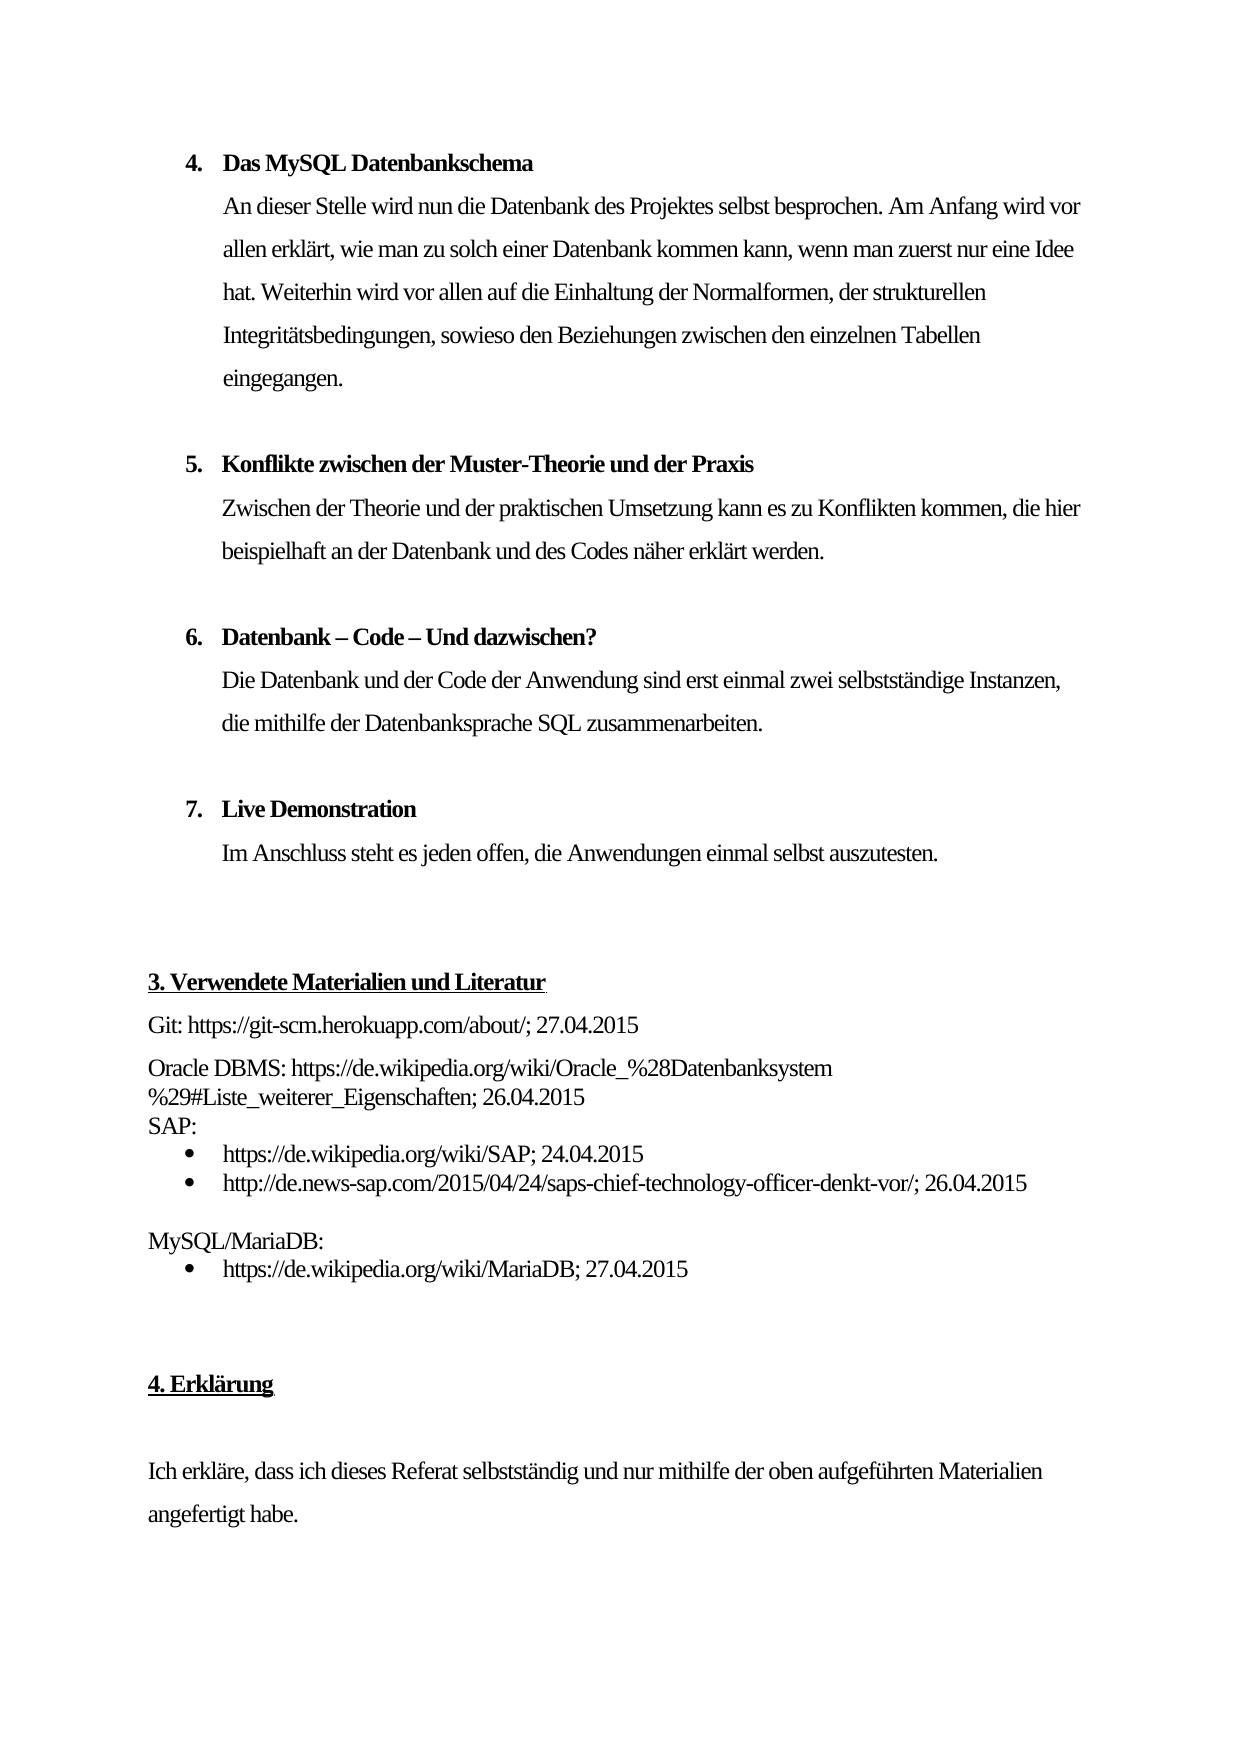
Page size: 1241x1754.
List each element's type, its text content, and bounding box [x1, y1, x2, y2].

list Live Demonstration Im Anschluss steht es jeden offen, die Anwendungen einmal selbst auszutesten. [185, 794, 1093, 909]
list https://de.wikipedia.org/wiki/MariaDB; 27.04.2015 [185, 1254, 1093, 1283]
list Konflikte zwischen der Muster-Theorie und der Praxis Zwischen der Theorie und der praktischen Umsetzung kann es zu Konflikten kommen, die hier beispielhaft an der Datenbank und des Codes näher erklärt werden. [185, 449, 1093, 608]
list http://de.news-sap.com/2015/04/24/saps-chief-technology-officer-denkt-vor/; 26.04.2015 [185, 1168, 1093, 1197]
text MySQL/MariaDB: [148, 1226, 1093, 1254]
text Oracle DBMS: https://de.wikipedia.org/wiki/Oracle_%28Datenbanksystem%29#Liste_weiterer_Eigenschaften; 26.04.2015 [148, 1053, 1093, 1111]
list Datenbank – Code – Und dazwischen? Die Datenbank und der Code der Anwendung sind erst einmal zwei selbstständige Instanzen, die mithilfe der Datenbanksprache SQL zusammenarbeiten. [185, 622, 1093, 780]
list Das MySQL Datenbankschema An dieser Stelle wird nun die Datenbank des Projektes selbst besprochen. Am Anfang wird vor allen erklärt, wie man zu solch einer Datenbank kommen kann, wenn man zuerst nur eine Idee hat. Weiterhin wird vor allen auf die Einhaltung der Normalformen, der strukturellen Integritätsbedingungen, sowieso den Beziehungen zwischen den einzelnen Tabellen eingegangen. [185, 148, 1093, 435]
text 4. Erklärung [148, 1369, 1093, 1398]
text Ich erkläre, dass ich dieses Referat selbstständig und nur mithilfe der oben aufgeführten Materialien angefertigt habe. [148, 1456, 1093, 1528]
text SAP: [148, 1111, 1093, 1139]
text 3. Verwendete Materialien und Literatur [148, 967, 1093, 996]
list https://de.wikipedia.org/wiki/SAP; 24.04.2015 [185, 1139, 1093, 1168]
text Git: https://git-scm.herokuapp.com/about/; 27.04.2015 [148, 1010, 1093, 1039]
